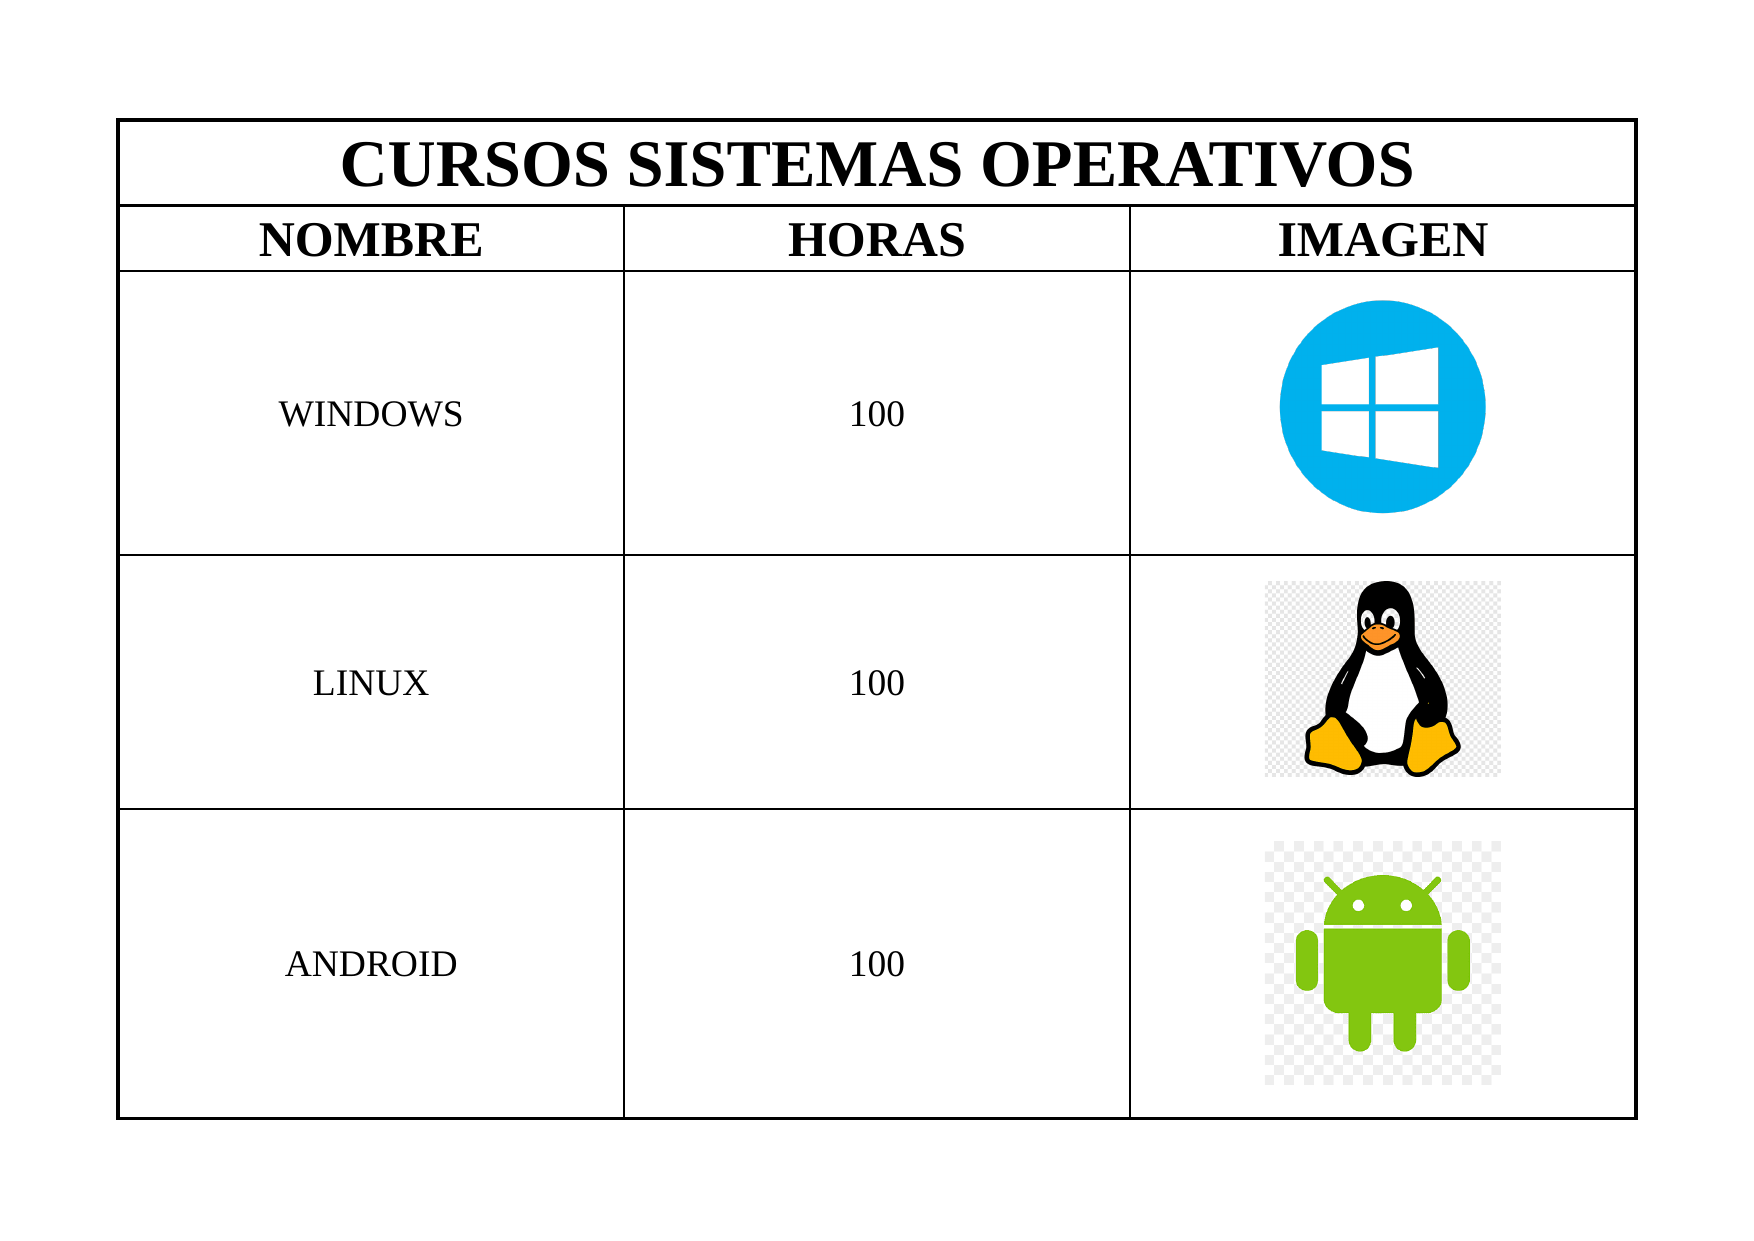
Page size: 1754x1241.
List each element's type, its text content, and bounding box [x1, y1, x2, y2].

table_cell ANDROID [120, 810, 623, 1117]
picture [1264, 278, 1501, 523]
table_header CURSOS SISTEMAS OPERATIVOS [120, 122, 1634, 204]
table_cell [1131, 272, 1634, 554]
table_cell 100 [625, 556, 1129, 808]
table_cell IMAGEN [1131, 207, 1634, 270]
picture [1264, 581, 1501, 777]
table_cell [1131, 810, 1634, 1117]
table_cell HORAS [625, 207, 1129, 270]
table_cell 100 [625, 272, 1129, 554]
table_cell 100 [625, 810, 1129, 1117]
table_cell [1131, 556, 1634, 808]
table_cell WINDOWS [120, 272, 623, 554]
picture [1264, 841, 1501, 1085]
table_cell NOMBRE [120, 207, 623, 270]
table_cell LINUX [120, 556, 623, 808]
